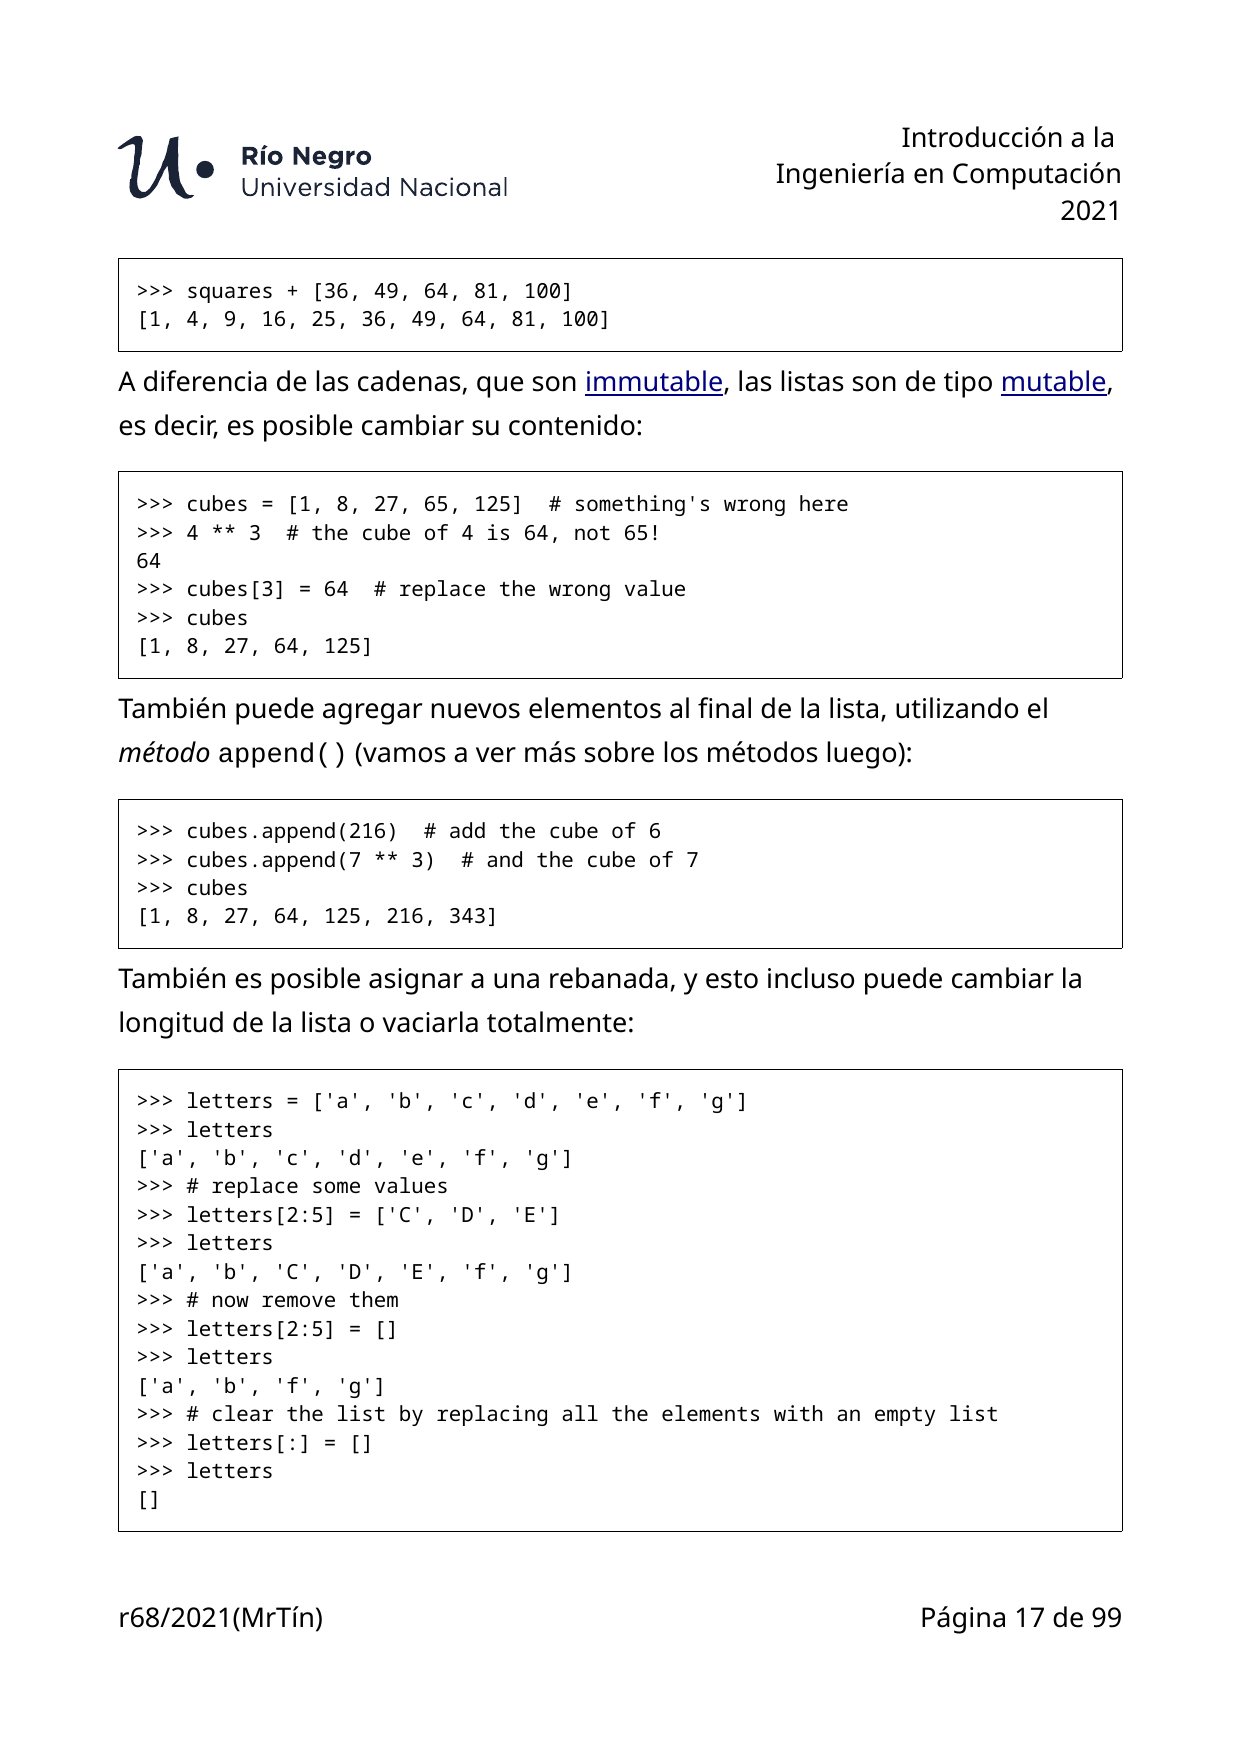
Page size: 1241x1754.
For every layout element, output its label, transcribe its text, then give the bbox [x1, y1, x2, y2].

text [] [119, 1467, 1122, 1531]
text >>> # replace some values [119, 1154, 1122, 1182]
text >>> cubes [119, 585, 1122, 613]
text A diferencia de las cadenas, que son immutable, las listas son de tipo mutable, es decir, es posible cambiar su contenido: [118, 362, 1122, 443]
text ['a', 'b', 'c', 'd', 'e', 'f', 'g'] [119, 1125, 1122, 1154]
text 64 [119, 528, 1122, 557]
text ['a', 'b', 'f', 'g'] [119, 1353, 1122, 1381]
text [1, 8, 27, 64, 125, 216, 343] [119, 884, 1122, 948]
text También es posible asignar a una rebanada, y esto incluso puede cambiar la longitud de la lista o vaciarla totalmente: [118, 960, 1122, 1041]
text >>> cubes.append(216) # add the cube of 6 [119, 800, 1122, 827]
text >>> letters[2:5] = [] [119, 1296, 1122, 1324]
text >>> 4 ** 3 # the cube of 4 is 64, not 65! [119, 500, 1122, 528]
text >>> cubes.append(7 ** 3) # and the cube of 7 [119, 827, 1122, 855]
text >>> # now remove them [119, 1268, 1122, 1296]
text >>> letters[:] = [] [119, 1410, 1122, 1438]
text [1, 8, 27, 64, 125] [119, 613, 1122, 678]
text ['a', 'b', 'C', 'D', 'E', 'f', 'g'] [119, 1239, 1122, 1268]
text >>> letters [119, 1438, 1122, 1467]
text [1, 4, 9, 16, 25, 36, 49, 64, 81, 100] [119, 287, 1122, 351]
text >>> cubes [119, 855, 1122, 884]
text >>> # clear the list by replacing all the elements with an empty list [119, 1381, 1122, 1410]
text >>> letters [119, 1211, 1122, 1239]
text >>> cubes[3] = 64 # replace the wrong value [119, 557, 1122, 585]
text >>> cubes = [1, 8, 27, 65, 125] # something's wrong here [119, 472, 1122, 500]
text >>> letters[2:5] = ['C', 'D', 'E'] [119, 1182, 1122, 1211]
text >>> letters [119, 1097, 1122, 1125]
text >>> letters = ['a', 'b', 'c', 'd', 'e', 'f', 'g'] [119, 1070, 1122, 1097]
text >>> letters [119, 1324, 1122, 1353]
text También puede agregar nuevos elementos al final de la lista, utilizando el método append() (vamos a ver más sobre los métodos luego): [118, 689, 1122, 771]
text >>> squares + [36, 49, 64, 81, 100] [119, 259, 1122, 287]
